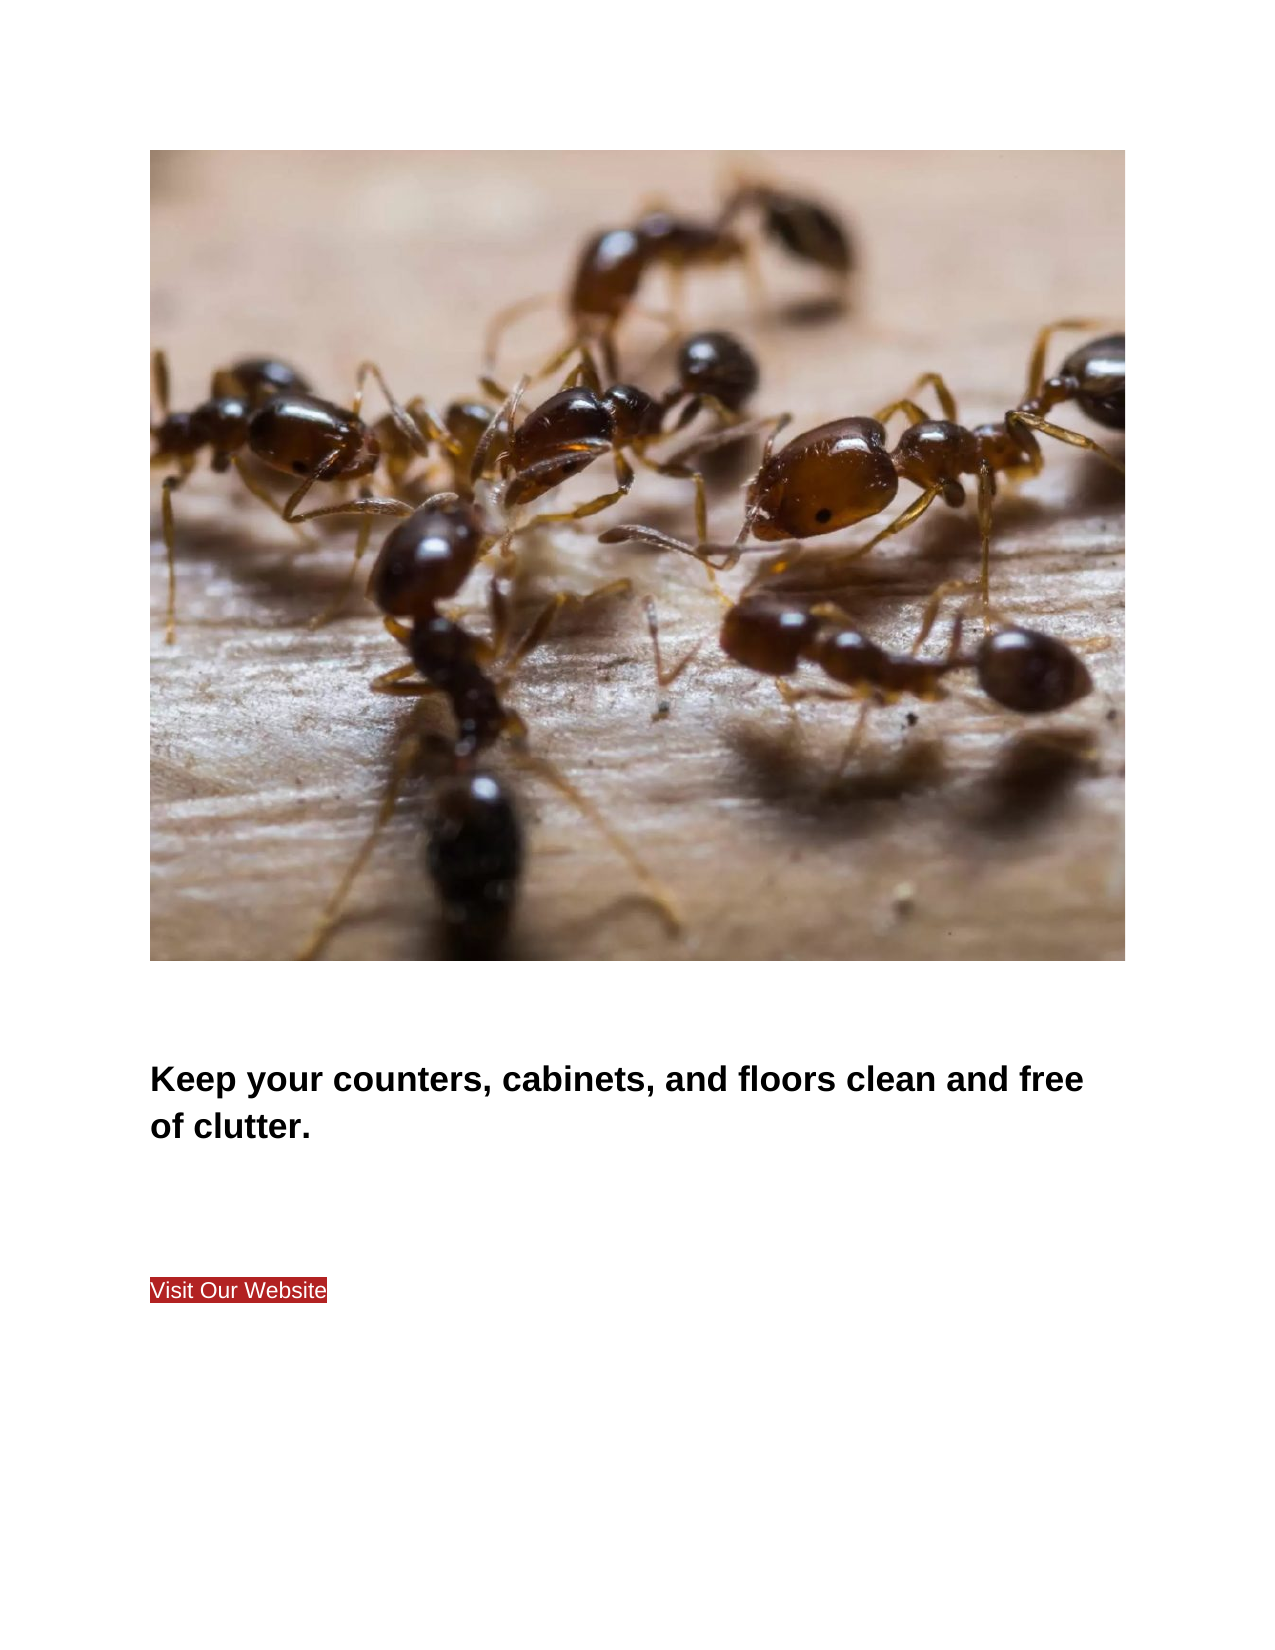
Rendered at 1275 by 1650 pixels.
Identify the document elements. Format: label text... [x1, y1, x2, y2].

subtitle Keep your counters, cabinets, and floors clean and free of clutter. [150, 1058, 1125, 1146]
text Visit Our Website [150, 1277, 1125, 1303]
picture [150, 150, 1125, 961]
